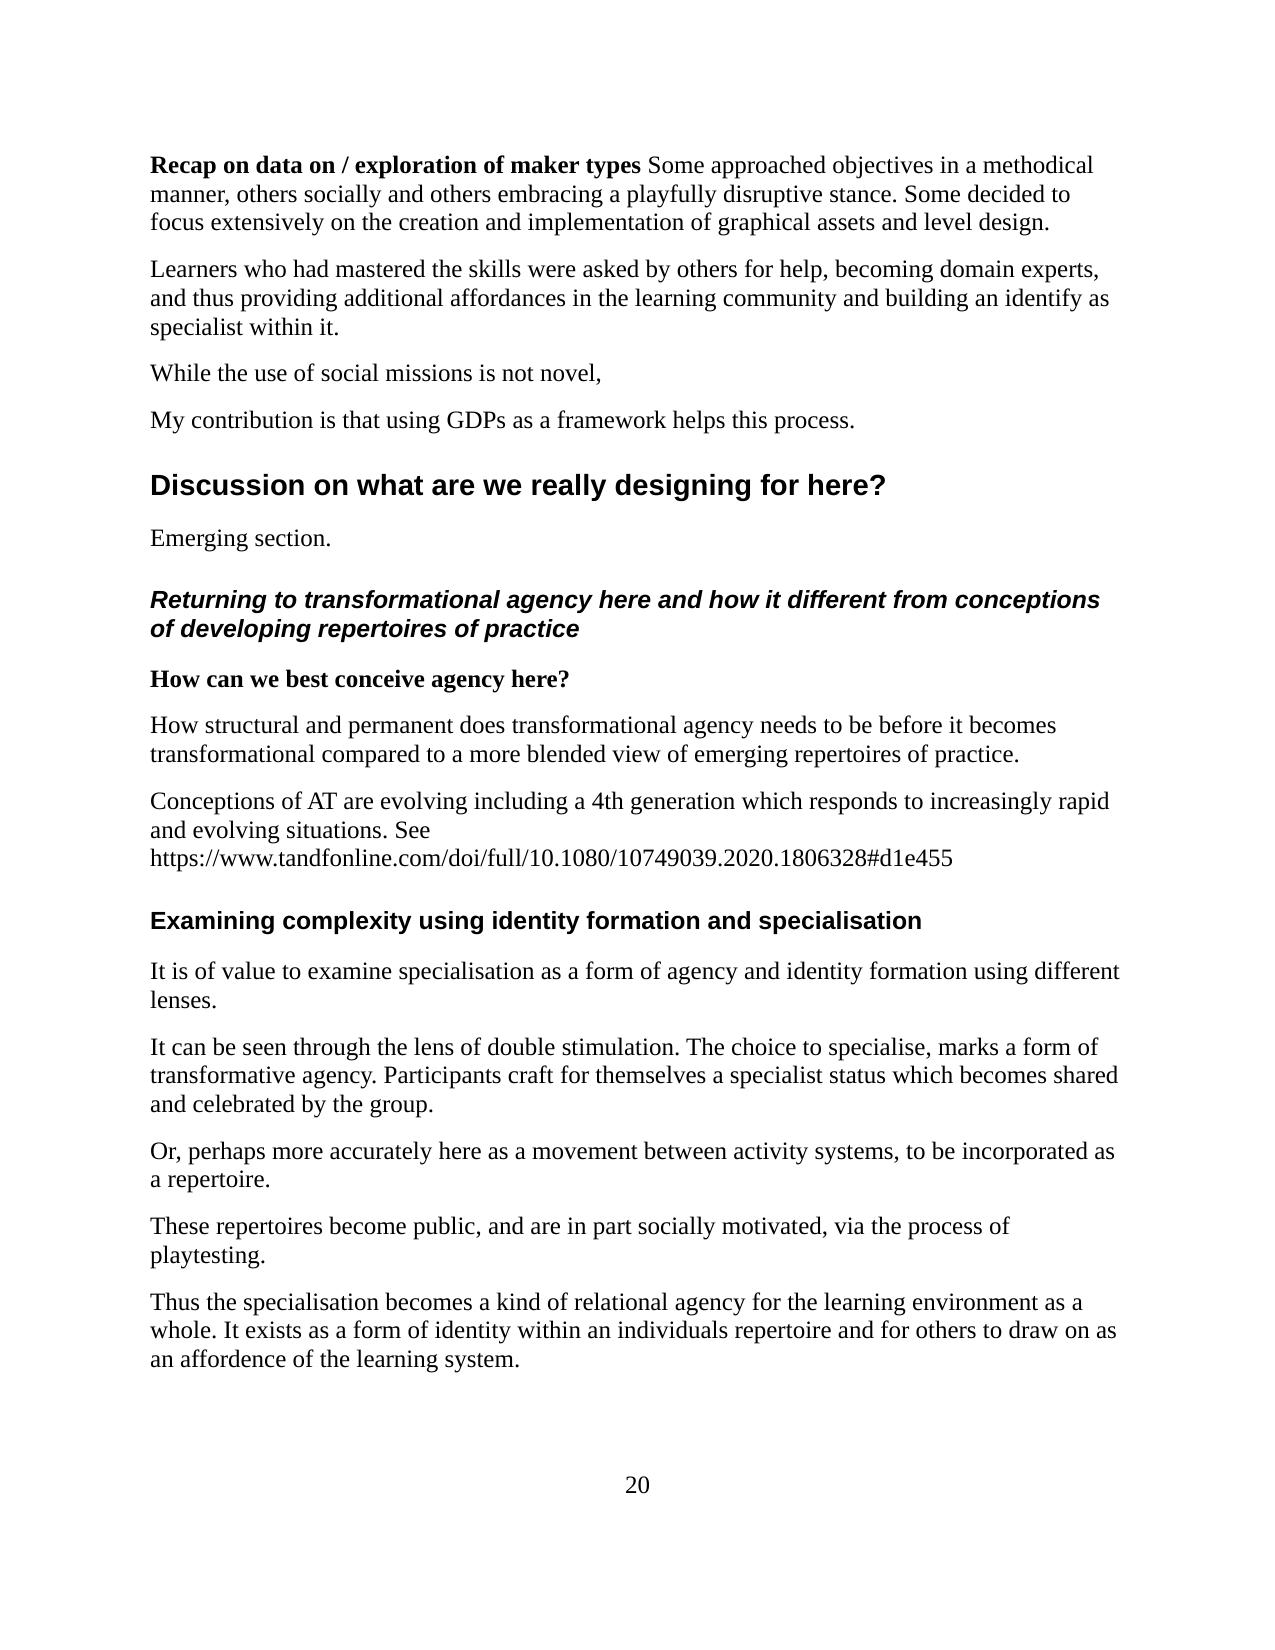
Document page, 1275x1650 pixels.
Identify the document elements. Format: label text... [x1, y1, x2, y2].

subtitle Returning to transformational agency here and how it different from conceptions of developing repertoires of practice [150, 585, 1125, 642]
text Conceptions of AT are evolving including a 4th generation which responds to increasingly rapid and evolving situations. See https://www.tandfonline.com/doi/full/10.1080/10749039.2020.1806328#d1e455 [150, 786, 1125, 872]
subtitle Discussion on what are we really designing for here? [150, 468, 1125, 501]
text How structural and permanent does transformational agency needs to be before it becomes transformational compared to a more blended view of emerging repertoires of practice. [150, 711, 1125, 768]
text These repertoires become public, and are in part socially motivated, via the process of playtesting. [150, 1211, 1125, 1269]
text How can we best conceive agency here? [150, 664, 1125, 693]
text Learners who had mastered the skills were asked by others for help, becoming domain experts, and thus providing additional affordances in the learning community and building an identify as specialist within it. [150, 254, 1125, 340]
text It is of value to examine specialisation as a form of agency and identity formation using different lenses. [150, 956, 1125, 1014]
text While the use of social missions is not novel, [150, 358, 1125, 387]
text My contribution is that using GDPs as a framework helps this process. [150, 405, 1125, 434]
text It can be seen through the lens of double stimulation. The choice to specialise, marks a form of transformative agency. Participants craft for themselves a specialist status which becomes shared and celebrated by the group. [150, 1032, 1125, 1118]
text Recap on data on / exploration of maker types Some approached objectives in a methodical manner, others socially and others embracing a playfully disruptive stance. Some decided to focus extensively on the creation and implementation of graphical assets and level design. [150, 150, 1125, 236]
text Emerging section. [150, 523, 1125, 551]
text Or, perhaps more accurately here as a movement between activity systems, to be incorporated as a repertoire. [150, 1136, 1125, 1193]
subtitle Examining complexity using identity formation and specialisation [150, 906, 1125, 935]
text Thus the specialisation becomes a kind of relational agency for the learning environment as a whole. It exists as a form of identity within an individuals repertoire and for others to draw on as an affordence of the learning system. [150, 1287, 1125, 1373]
